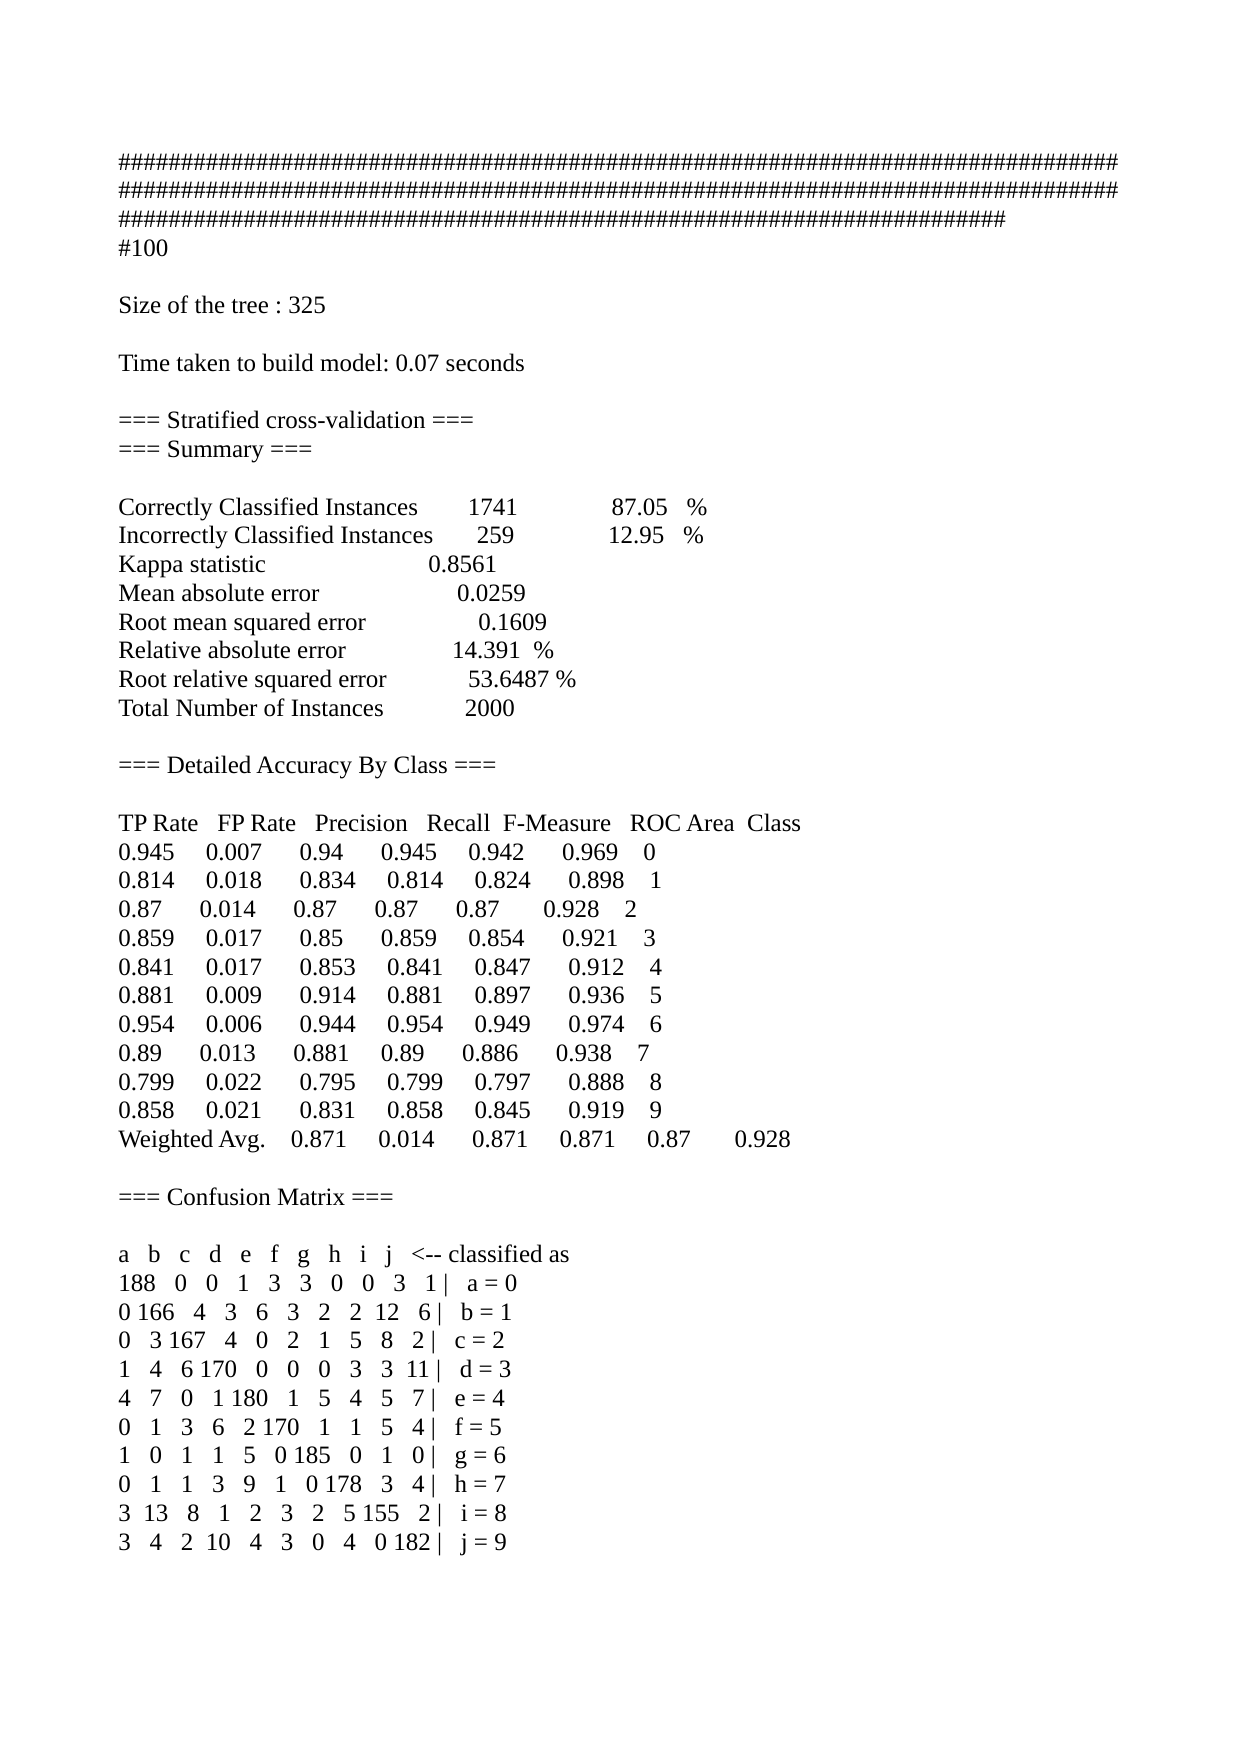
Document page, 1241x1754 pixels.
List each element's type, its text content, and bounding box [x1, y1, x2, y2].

text === Detailed Accuracy By Class === [118, 751, 1122, 779]
text === Confusion Matrix === [118, 1182, 1122, 1211]
text Root mean squared error 0.1609 [118, 607, 1122, 636]
text Mean absolute error 0.0259 [118, 578, 1122, 607]
text TP Rate FP Rate Precision Recall F-Measure ROC Area Class [118, 808, 1122, 837]
text 4 7 0 1 180 1 5 4 5 7 | e = 4 [118, 1383, 1122, 1412]
text Root relative squared error 53.6487 % [118, 664, 1122, 693]
text Total Number of Instances 2000 [118, 693, 1122, 722]
text 0.881 0.009 0.914 0.881 0.897 0.936 5 [118, 981, 1122, 1009]
text 0.841 0.017 0.853 0.841 0.847 0.912 4 [118, 952, 1122, 981]
text 0.87 0.014 0.87 0.87 0.87 0.928 2 [118, 894, 1122, 923]
text 3 13 8 1 2 3 2 5 155 2 | i = 8 [118, 1498, 1122, 1527]
text === Stratified cross-validation === [118, 406, 1122, 434]
text #100 [118, 233, 1122, 262]
text 0 166 4 3 6 3 2 2 12 6 | b = 1 [118, 1297, 1122, 1326]
text Time taken to build model: 0.07 seconds [118, 348, 1122, 377]
text 0.814 0.018 0.834 0.814 0.824 0.898 1 [118, 866, 1122, 894]
text 0.859 0.017 0.85 0.859 0.854 0.921 3 [118, 923, 1122, 952]
text 0.954 0.006 0.944 0.954 0.949 0.974 6 [118, 1009, 1122, 1038]
text 0 3 167 4 0 2 1 5 8 2 | c = 2 [118, 1326, 1122, 1354]
text 0 1 3 6 2 170 1 1 5 4 | f = 5 [118, 1412, 1122, 1441]
text Size of the tree : 325 [118, 291, 1122, 319]
text 1 4 6 170 0 0 0 3 3 11 | d = 3 [118, 1354, 1122, 1383]
text === Summary === [118, 434, 1122, 463]
text 0.799 0.022 0.795 0.799 0.797 0.888 8 [118, 1067, 1122, 1096]
text Weighted Avg. 0.871 0.014 0.871 0.871 0.87 0.928 [118, 1124, 1122, 1153]
text 188 0 0 1 3 3 0 0 3 1 | a = 0 [118, 1268, 1122, 1297]
text Correctly Classified Instances 1741 87.05 % [118, 492, 1122, 521]
text a b c d e f g h i j <-- classified as [118, 1239, 1122, 1268]
text Incorrectly Classified Instances 259 12.95 % [118, 521, 1122, 549]
text 0 1 1 3 9 1 0 178 3 4 | h = 7 [118, 1469, 1122, 1498]
text Kappa statistic 0.8561 [118, 549, 1122, 578]
text 0.858 0.021 0.831 0.858 0.845 0.919 9 [118, 1096, 1122, 1124]
text Relative absolute error 14.391 % [118, 636, 1122, 664]
text 1 0 1 1 5 0 185 0 1 0 | g = 6 [118, 1441, 1122, 1469]
text 0.945 0.007 0.94 0.945 0.942 0.969 0 [118, 837, 1122, 866]
text 3 4 2 10 4 3 0 4 0 182 | j = 9 [118, 1527, 1122, 1556]
text 0.89 0.013 0.881 0.89 0.886 0.938 7 [118, 1038, 1122, 1067]
text ####################################################################################################################################################################################################################################### [118, 147, 1122, 233]
